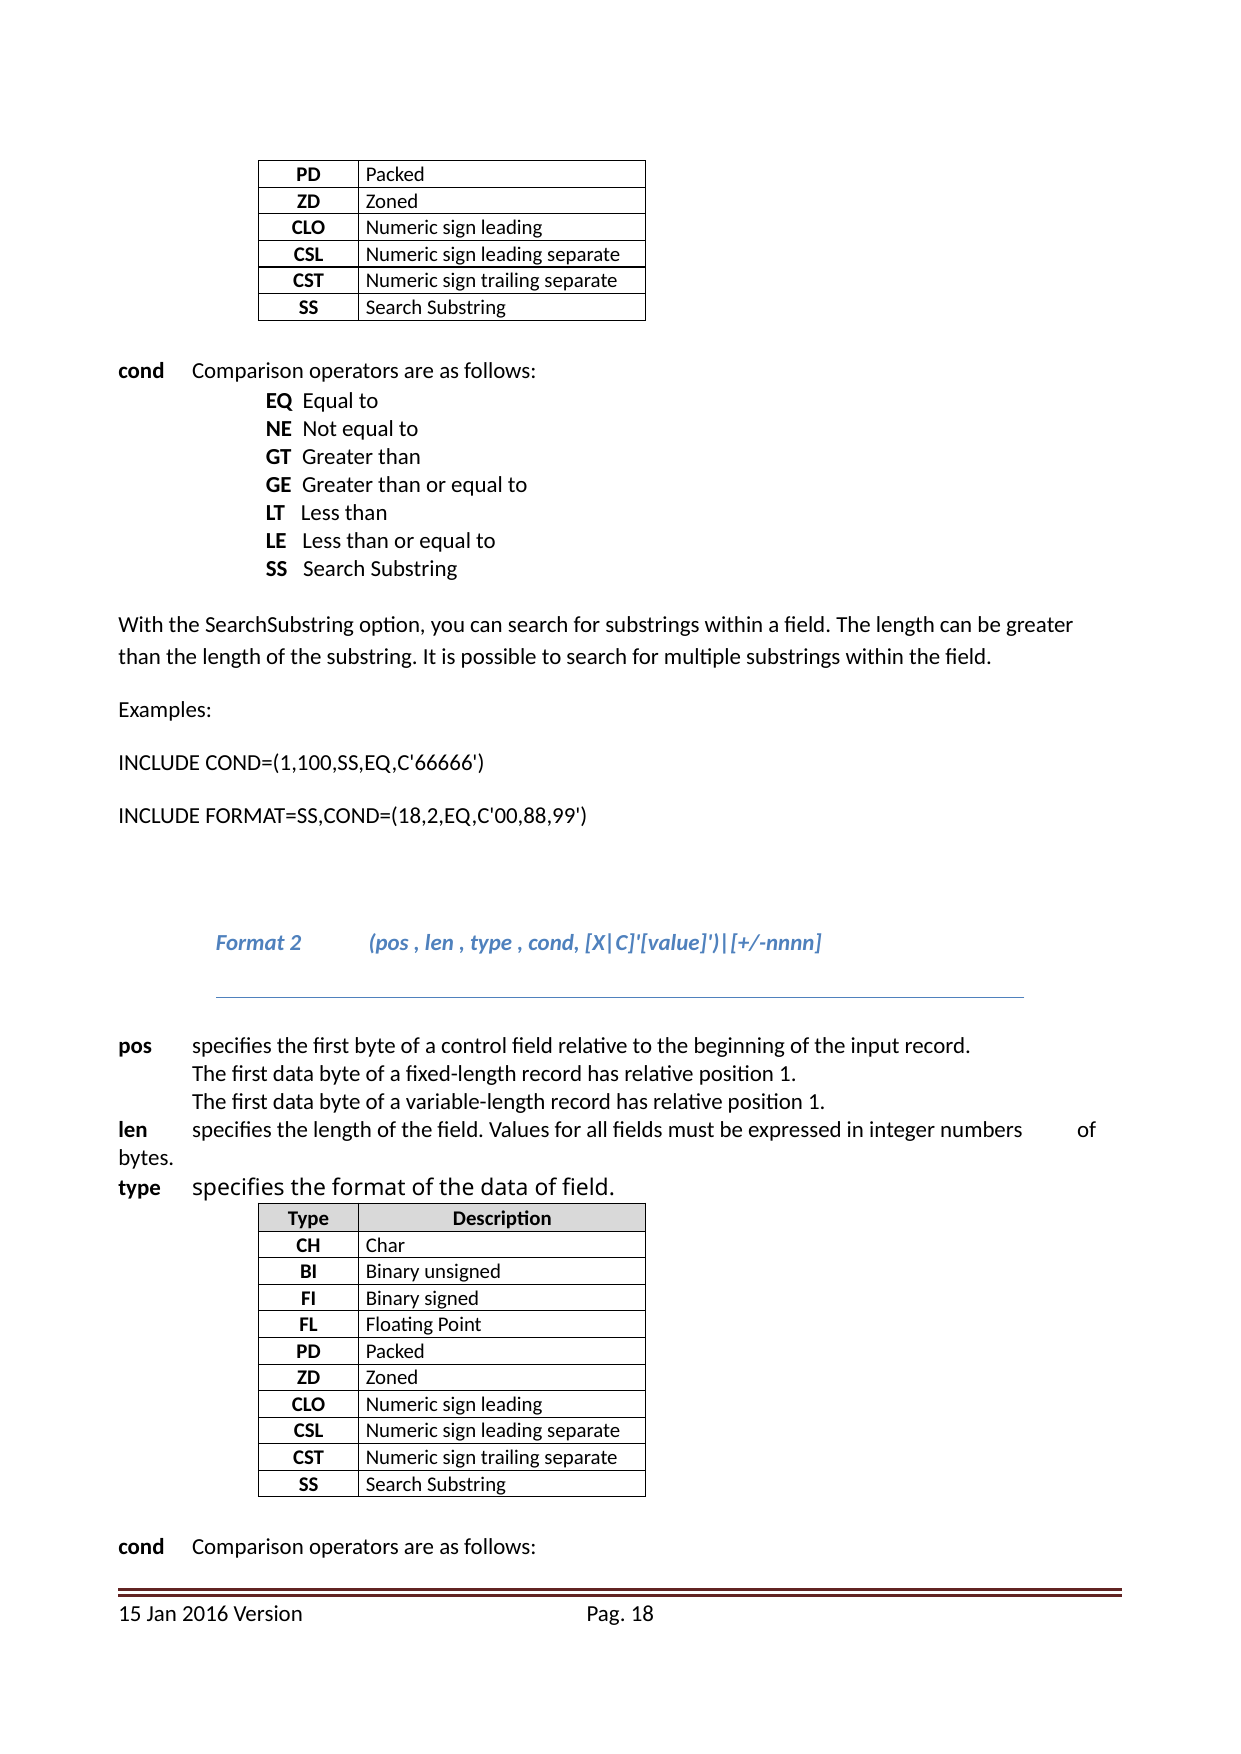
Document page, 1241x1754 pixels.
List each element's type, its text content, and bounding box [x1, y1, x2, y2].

text EQ Equal to [118, 386, 1122, 414]
text cond Comparison operators are as follows: [118, 1528, 1122, 1562]
table_cell CSL [259, 1418, 358, 1443]
table_cell Search Substring [359, 294, 645, 319]
table_cell FI [259, 1285, 358, 1310]
text GT Greater than [118, 442, 1122, 470]
table_cell SS [259, 294, 358, 319]
text type specifies the format of the data of field. [118, 1171, 1122, 1202]
table_cell Packed [359, 161, 645, 187]
table_cell CST [259, 268, 358, 293]
table_cell ZD [259, 1365, 358, 1390]
text cond Comparison operators are as follows: [118, 352, 1122, 386]
table_cell BI [259, 1258, 358, 1284]
text The first data byte of a fixed-length record has relative position 1. [118, 1059, 1122, 1087]
table_cell FL [259, 1311, 358, 1337]
text The first data byte of a variable-length record has relative position 1. [118, 1087, 1122, 1115]
table_cell Numeric sign leading separate [359, 241, 645, 266]
table_cell PD [259, 161, 358, 187]
table_cell SS [259, 1471, 358, 1496]
text Examples: [118, 695, 1122, 723]
table_cell CSL [259, 241, 358, 266]
table_cell Numeric sign trailing separate [359, 1444, 645, 1470]
text With the SearchSubstring option, you can search for substrings within a field. The length can be greater than the length of the substring. It is possible to search for multiple substrings within the field. [118, 610, 1122, 670]
text NE Not equal to [118, 414, 1122, 442]
table_cell Numeric sign leading [359, 1391, 645, 1417]
text len specifies the length of the field. Values for all fields must be expressed in integer numbers of bytes. [118, 1115, 1122, 1171]
table_cell CLO [259, 1391, 358, 1417]
text pos specifies the first byte of a control field relative to the beginning of the input record. [118, 1031, 1122, 1059]
table_header Type [259, 1204, 358, 1231]
text INCLUDE FORMAT=SS,COND=(18,2,EQ,C'00,88,99') [118, 801, 1122, 829]
text GE Greater than or equal to [118, 470, 1122, 498]
table_cell Zoned [359, 188, 645, 213]
table_header Description [359, 1204, 645, 1231]
table_cell Binary unsigned [359, 1258, 645, 1284]
table_cell Packed [359, 1338, 645, 1363]
table_cell Search Substring [359, 1471, 645, 1496]
text LE Less than or equal to [118, 526, 1122, 554]
table_cell Zoned [359, 1365, 645, 1390]
text LT Less than [118, 498, 1122, 526]
table_cell Numeric sign trailing separate [359, 268, 645, 293]
table_cell Numeric sign leading [359, 214, 645, 240]
table_cell CLO [259, 214, 358, 240]
text SS Search Substring [118, 554, 1122, 582]
table_cell Floating Point [359, 1311, 645, 1337]
text INCLUDE COND=(1,100,SS,EQ,C'66666') [118, 748, 1122, 776]
table_cell CH [259, 1232, 358, 1257]
table_cell Char [359, 1232, 645, 1257]
text Format 2 (pos , len , type , cond, [X|C]'[value]')|[+/-nnnn] [216, 928, 1024, 997]
table_cell ZD [259, 188, 358, 213]
table_cell PD [259, 1338, 358, 1363]
table_cell Binary signed [359, 1285, 645, 1310]
table_cell CST [259, 1444, 358, 1470]
table_cell Numeric sign leading separate [359, 1418, 645, 1443]
